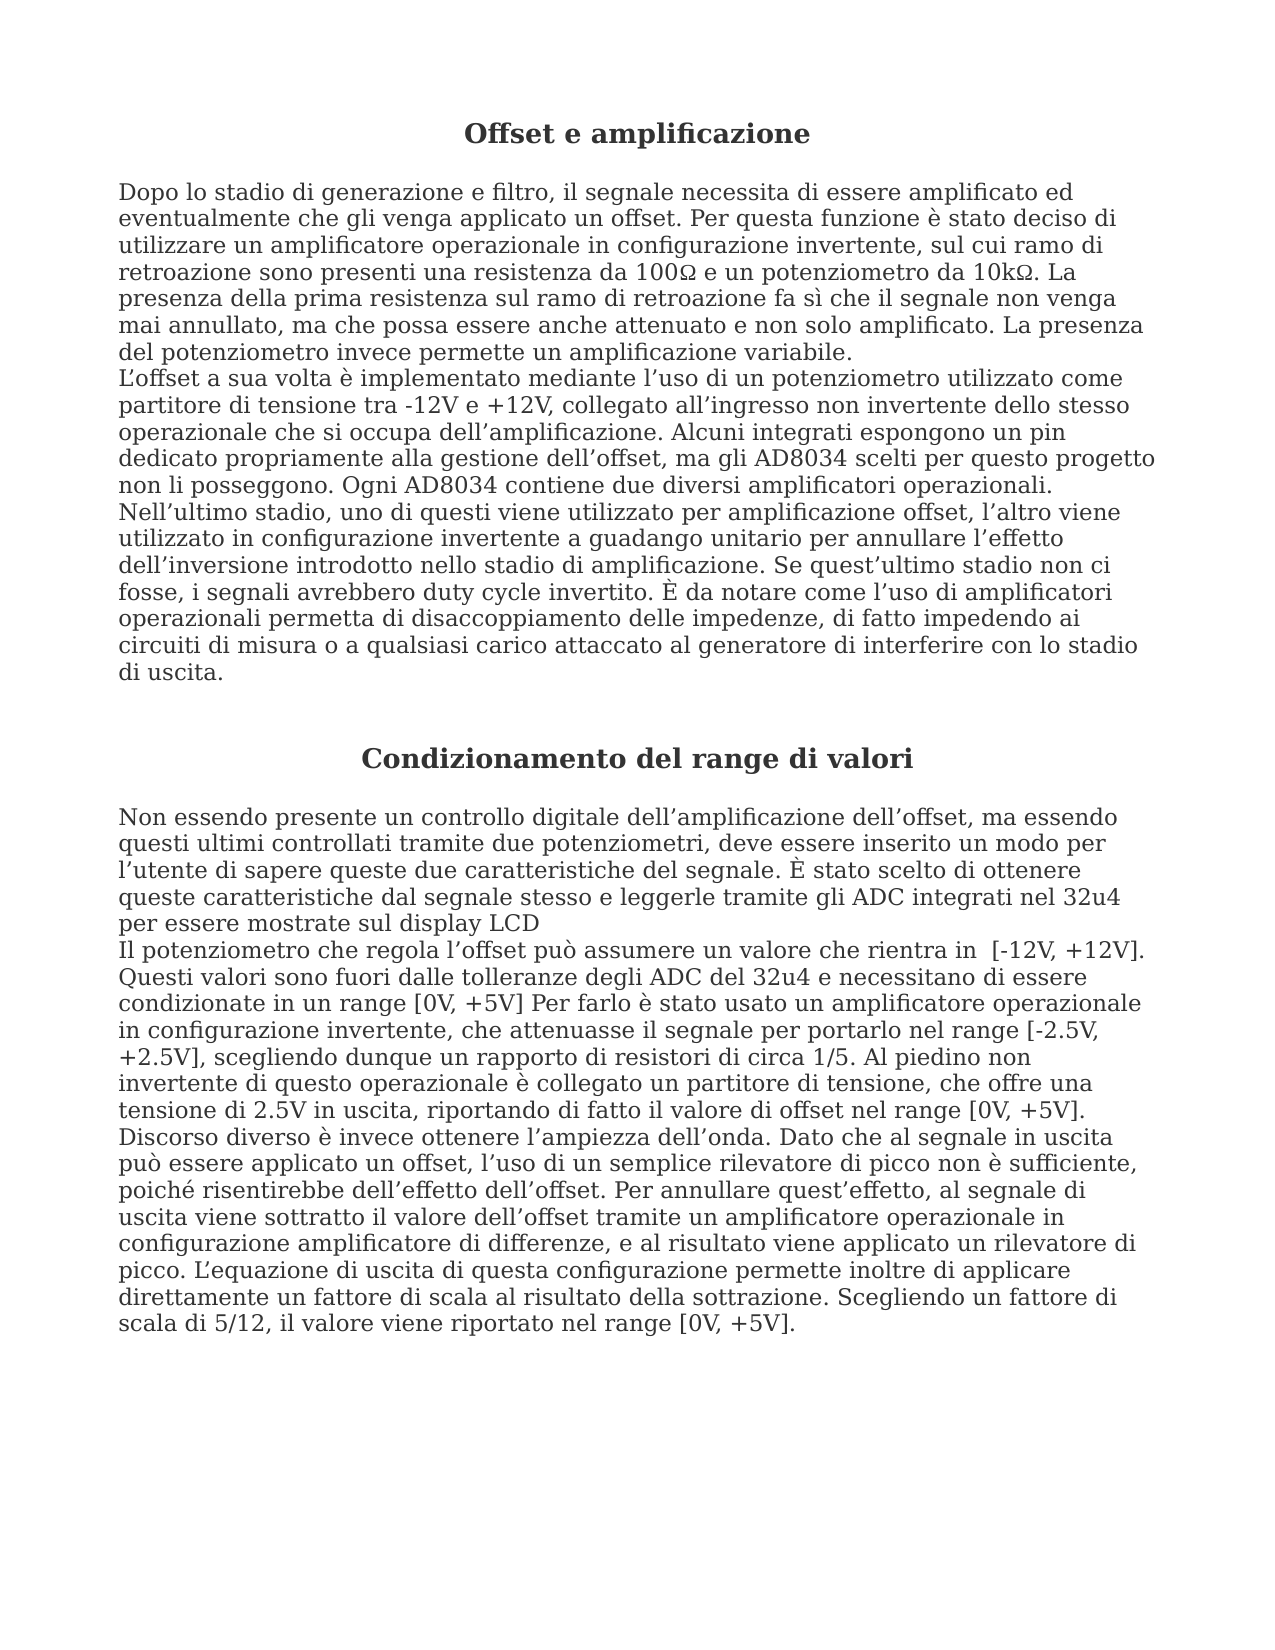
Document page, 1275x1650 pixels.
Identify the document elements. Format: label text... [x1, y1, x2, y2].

text Non essendo presente un controllo digitale dell’amplificazione dell’offset, ma essendo questi ultimi controllati tramite due potenziometri, deve essere inserito un modo per l’utente di sapere queste due caratteristiche del segnale. È stato scelto di ottenere queste caratteristiche dal segnale stesso e leggerle tramite gli ADC integrati nel 32u4 per essere mostrate sul display LCD [118, 804, 1157, 937]
text Discorso diverso è invece ottenere l’ampiezza dell’onda. Dato che al segnale in uscita può essere applicato un offset, l’uso di un semplice rilevatore di picco non è sufficiente, poiché risentirebbe dell’effetto dell’offset. Per annullare quest’effetto, al segnale di uscita viene sottratto il valore dell’offset tramite un amplificatore operazionale in configurazione amplificatore di differenze, e al risultato viene applicato un rilevatore di picco. L’equazione di uscita di questa configurazione permette inoltre di applicare direttamente un fattore di scala al risultato della sottrazione. Scegliendo un fattore di scala di 5/12, il valore viene riportato nel range [0V, +5V]. [118, 1124, 1157, 1337]
text L’offset a sua volta è implementato mediante l’uso di un potenziometro utilizzato come partitore di tensione tra -12V e +12V, collegato all’ingresso non invertente dello stesso operazionale che si occupa dell’amplificazione. Alcuni integrati espongono un pin dedicato propriamente alla gestione dell’offset, ma gli AD8034 scelti per questo progetto non li posseggono. Ogni AD8034 contiene due diversi amplificatori operazionali. Nell’ultimo stadio, uno di questi viene utilizzato per amplificazione offset, l’altro viene utilizzato in configurazione invertente a guadango unitario per annullare l’effetto dell’inversione introdotto nello stadio di amplificazione. Se quest’ultimo stadio non ci fosse, i segnali avrebbero duty cycle invertito. È da notare come l’uso di amplificatori operazionali permetta di disaccoppiamento delle impedenze, di fatto impedendo ai circuiti di misura o a qualsiasi carico attaccato al generatore di interferire con lo stadio di uscita. [118, 366, 1157, 686]
text Offset e amplificazione [118, 118, 1157, 150]
text Condizionamento del range di valori [118, 743, 1157, 775]
text Il potenziometro che regola l’offset può assumere un valore che rientra in [-12V, +12V]. Questi valori sono fuori dalle tolleranze degli ADC del 32u4 e necessitano di essere condizionate in un range [0V, +5V] Per farlo è stato usato un amplificatore operazionale in configurazione invertente, che attenuasse il segnale per portarlo nel range [-2.5V, +2.5V], scegliendo dunque un rapporto di resistori di circa 1/5. Al piedino non invertente di questo operazionale è collegato un partitore di tensione, che offre una tensione di 2.5V in uscita, riportando di fatto il valore di offset nel range [0V, +5V]. [118, 937, 1157, 1124]
text Dopo lo stadio di generazione e filtro, il segnale necessita di essere amplificato ed eventualmente che gli venga applicato un offset. Per questa funzione è stato deciso di utilizzare un amplificatore operazionale in configurazione invertente, sul cui ramo di retroazione sono presenti una resistenza da 100Ω e un potenziometro da 10kΩ. La presenza della prima resistenza sul ramo di retroazione fa sì che il segnale non venga mai annullato, ma che possa essere anche attenuato e non solo amplificato. La presenza del potenziometro invece permette un amplificazione variabile. [118, 179, 1157, 366]
